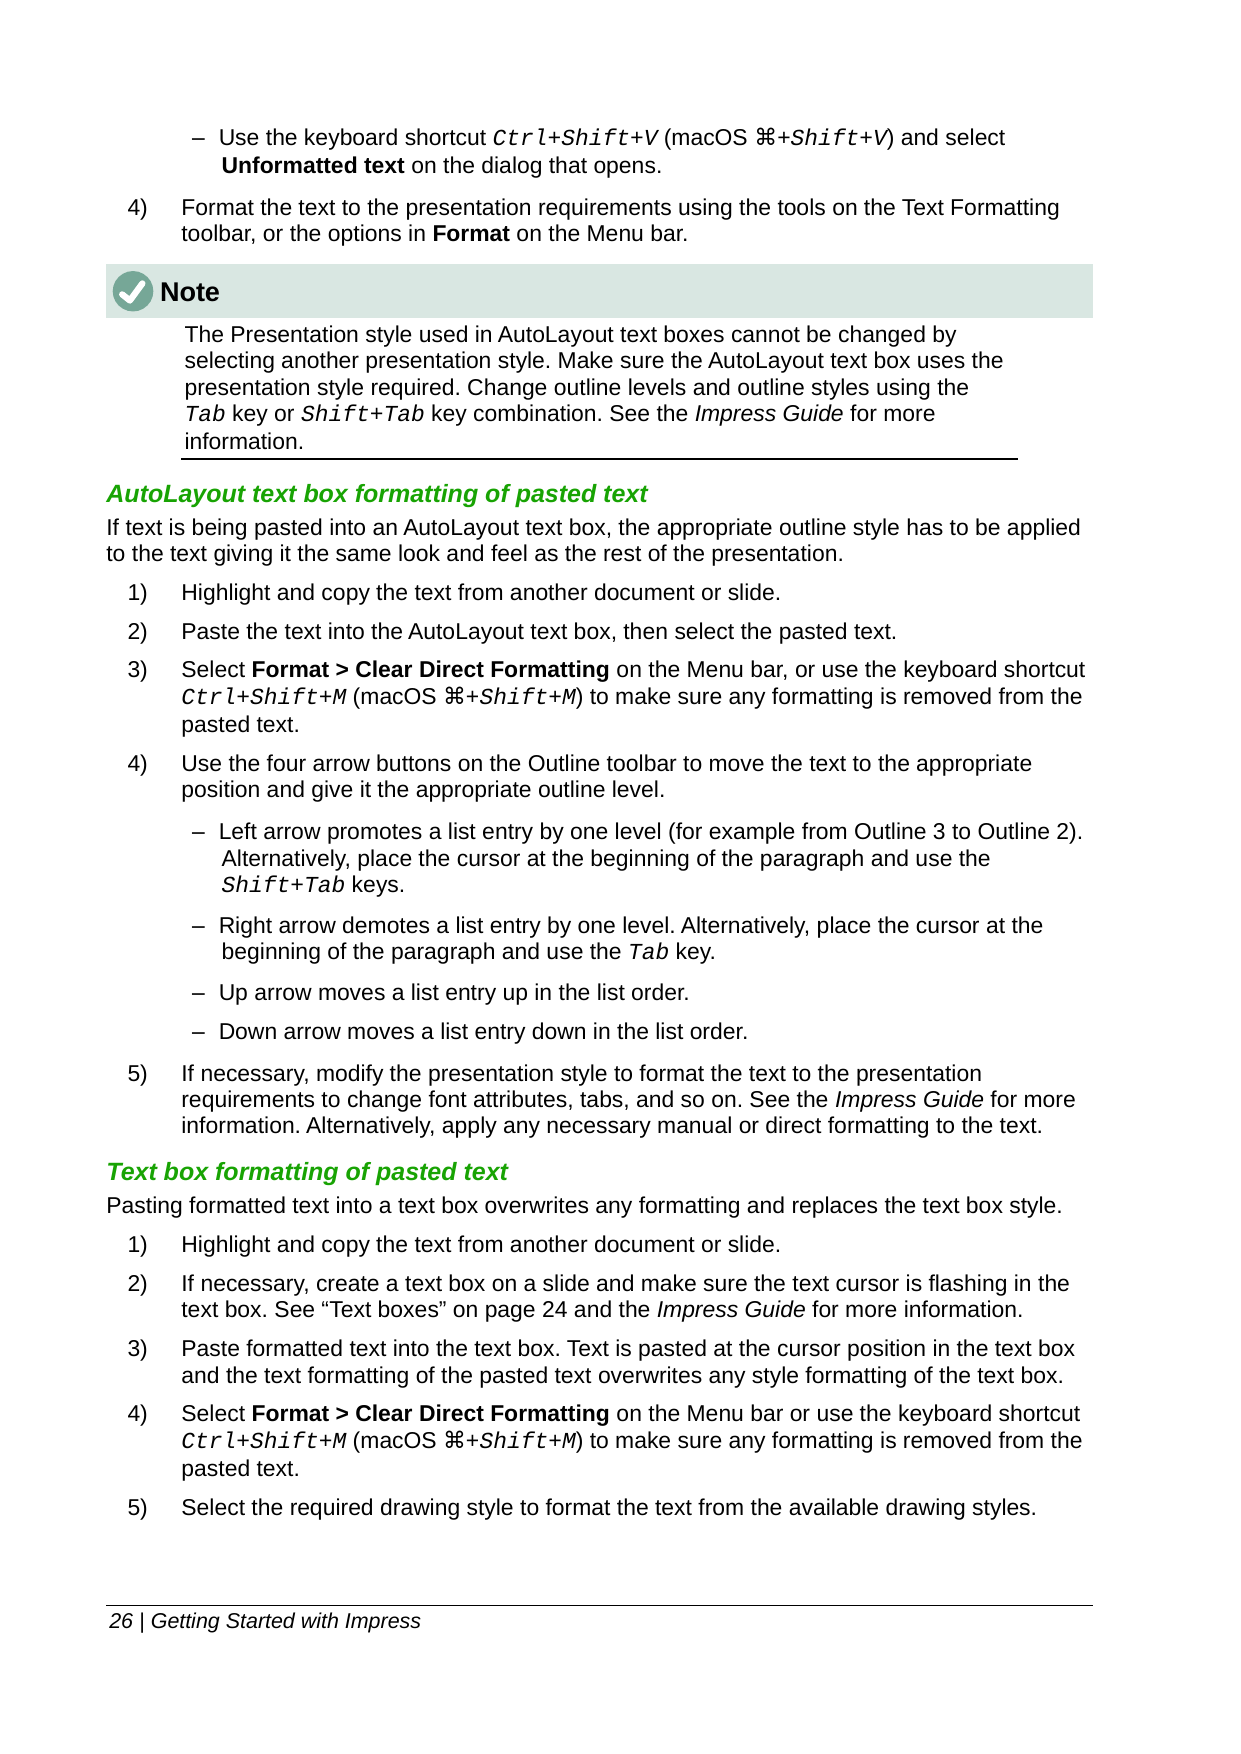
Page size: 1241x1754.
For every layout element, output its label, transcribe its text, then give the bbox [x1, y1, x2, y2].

text If text is being pasted into an AutoLayout text box, the appropriate outline style has to be applied to the text giving it the same look and feel as the rest of the presentation. [106, 513, 1093, 566]
list If necessary, modify the presentation style to format the text to the presentation requirements to change font attributes, tabs, and so on. See the Impress Guide for more information. Alternatively, apply any necessary manual or direct formatting to the text. [148, 1059, 1093, 1138]
subtitle AutoLayout text box formatting of pasted text [106, 478, 1093, 507]
text The Presentation style used in AutoLayout text boxes cannot be changed by selecting another presentation style. Make sure the AutoLayout text box uses the presentation style required. Change outline levels and outline styles using the Tab key or Shift+Tab key combination. See the Impress Guide for more information. [181, 318, 1018, 458]
list Up arrow moves a list entry up in the list order. [189, 976, 1093, 1005]
subtitle Note [106, 264, 1093, 318]
text Pasting formatted text into a text box overwrites any formatting and replaces the text box style. [106, 1192, 1093, 1219]
list Right arrow demotes a list entry by one level. Alternatively, place the cursor at the beginning of the paragraph and use the Tab key. [189, 909, 1093, 966]
list Highlight and copy the text from another document or slide. [148, 579, 1093, 605]
list Use the keyboard shortcut Ctrl+Shift+V (macOS ⌘+Shift+V) and select Unformatted text on the dialog that opens. [189, 121, 1093, 182]
list Paste formatted text into the text box. Text is pasted at the cursor position in the text box and the text formatting of the pasted text overwrites any style formatting of the text box. [148, 1335, 1093, 1388]
list Format the text to the presentation requirements using the tools on the Text Formatting toolbar, or the options in Format on the Menu bar. [148, 194, 1093, 247]
list Down arrow moves a list entry down in the list order. [189, 1015, 1093, 1047]
list Use the four arrow buttons on the Outline toolbar to move the text to the appropriate position and give it the appropriate outline level. [148, 750, 1093, 803]
list Highlight and copy the text from another document or slide. [148, 1231, 1093, 1257]
list Select Format > Clear Direct Formatting on the Menu bar, or use the keyboard shortcut Ctrl+Shift+M (macOS ⌘+Shift+M) to make sure any formatting is removed from the pasted text. [148, 656, 1093, 737]
list If necessary, create a text box on a slide and make sure the text cursor is flashing in the text box. See “Text boxes” on page 24 and the Impress Guide for more information. [148, 1270, 1093, 1323]
list Select the required drawing style to format the text from the available drawing styles. [148, 1494, 1093, 1520]
list Select Format > Clear Direct Formatting on the Menu bar or use the keyboard shortcut Ctrl+Shift+M (macOS ⌘+Shift+M) to make sure any formatting is removed from the pasted text. [148, 1400, 1093, 1481]
list Paste the text into the AutoLayout text box, then select the pasted text. [148, 618, 1093, 644]
subtitle Text box formatting of pasted text [106, 1157, 1093, 1186]
list Left arrow promotes a list entry by one level (for example from Outline 3 to Outline 2). Alternatively, place the cursor at the beginning of the paragraph and use the Shift+Tab keys. [189, 815, 1093, 899]
